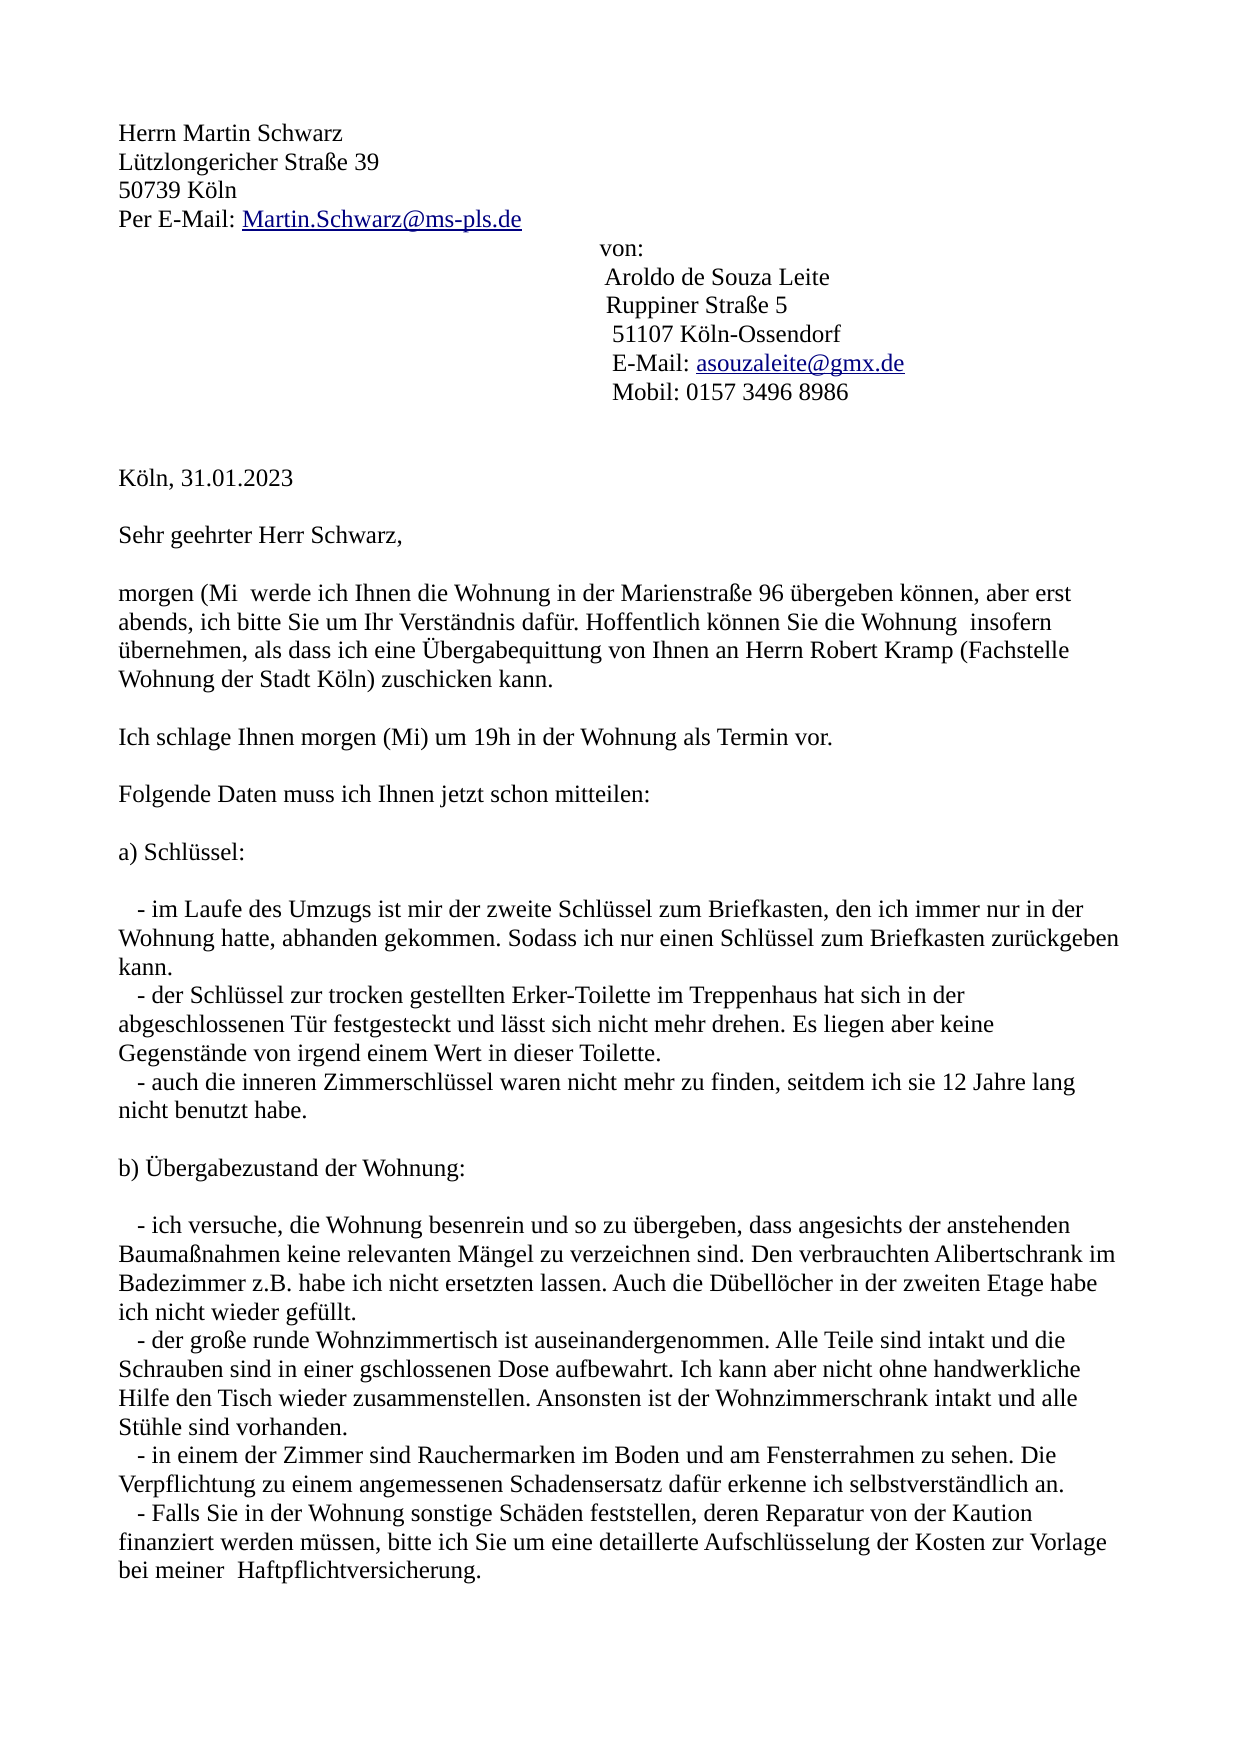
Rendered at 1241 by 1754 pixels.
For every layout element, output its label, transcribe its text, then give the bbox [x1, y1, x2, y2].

text von: [118, 233, 1122, 262]
text a) Schlüssel: [118, 837, 1122, 866]
text Per E-Mail: Martin.Schwarz@ms-pls.de [118, 204, 1122, 233]
text Herrn Martin Schwarz [118, 118, 1122, 147]
text - auch die inneren Zimmerschlüssel waren nicht mehr zu finden, seitdem ich sie 12 Jahre lang nicht benutzt habe. [118, 1067, 1122, 1124]
text Aroldo de Souza Leite [118, 262, 1122, 291]
text E-Mail: asouzaleite@gmx.de [118, 348, 1122, 377]
text - Falls Sie in der Wohnung sonstige Schäden feststellen, deren Reparatur von der Kaution finanziert werden müssen, bitte ich Sie um eine detaillerte Aufschlüsselung der Kosten zur Vorlage bei meiner Haftpflichtversicherung. [118, 1498, 1122, 1584]
text 50739 Köln [118, 176, 1122, 204]
text b) Übergabezustand der Wohnung: [118, 1153, 1122, 1182]
text Köln, 31.01.2023 [118, 463, 1122, 492]
text Mobil: 0157 3496 8986 [118, 377, 1122, 406]
text - der Schlüssel zur trocken gestellten Erker-Toilette im Treppenhaus hat sich in der abgeschlossenen Tür festgesteckt und lässt sich nicht mehr drehen. Es liegen aber keine Gegenstände von irgend einem Wert in dieser Toilette. [118, 981, 1122, 1067]
text Sehr geehrter Herr Schwarz, [118, 521, 1122, 549]
text - ich versuche, die Wohnung besenrein und so zu übergeben, dass angesichts der anstehenden Baumaßnahmen keine relevanten Mängel zu verzeichnen sind. Den verbrauchten Alibertschrank im Badezimmer z.B. habe ich nicht ersetzten lassen. Auch die Dübellöcher in der zweiten Etage habe ich nicht wieder gefüllt. [118, 1211, 1122, 1326]
text 51107 Köln-Ossendorf [118, 319, 1122, 348]
text Ich schlage Ihnen morgen (Mi) um 19h in der Wohnung als Termin vor. [118, 722, 1122, 751]
text - im Laufe des Umzugs ist mir der zweite Schlüssel zum Briefkasten, den ich immer nur in der Wohnung hatte, abhanden gekommen. Sodass ich nur einen Schlüssel zum Briefkasten zurückgeben kann. [118, 894, 1122, 981]
text morgen (Mi werde ich Ihnen die Wohnung in der Marienstraße 96 übergeben können, aber erst abends, ich bitte Sie um Ihr Verständnis dafür. Hoffentlich können Sie die Wohnung insofern übernehmen, als dass ich eine Übergabequittung von Ihnen an Herrn Robert Kramp (Fachstelle Wohnung der Stadt Köln) zuschicken kann. [118, 578, 1122, 693]
text Ruppiner Straße 5 [118, 291, 1122, 319]
text - der große runde Wohnzimmertisch ist auseinandergenommen. Alle Teile sind intakt und die Schrauben sind in einer gschlossenen Dose aufbewahrt. Ich kann aber nicht ohne handwerkliche Hilfe den Tisch wieder zusammenstellen. Ansonsten ist der Wohnzimmerschrank intakt und alle Stühle sind vorhanden. [118, 1326, 1122, 1441]
text - in einem der Zimmer sind Rauchermarken im Boden und am Fensterrahmen zu sehen. Die Verpflichtung zu einem angemessenen Schadensersatz dafür erkenne ich selbstverständlich an. [118, 1441, 1122, 1498]
text Folgende Daten muss ich Ihnen jetzt schon mitteilen: [118, 779, 1122, 808]
text Lützlongericher Straße 39 [118, 147, 1122, 176]
